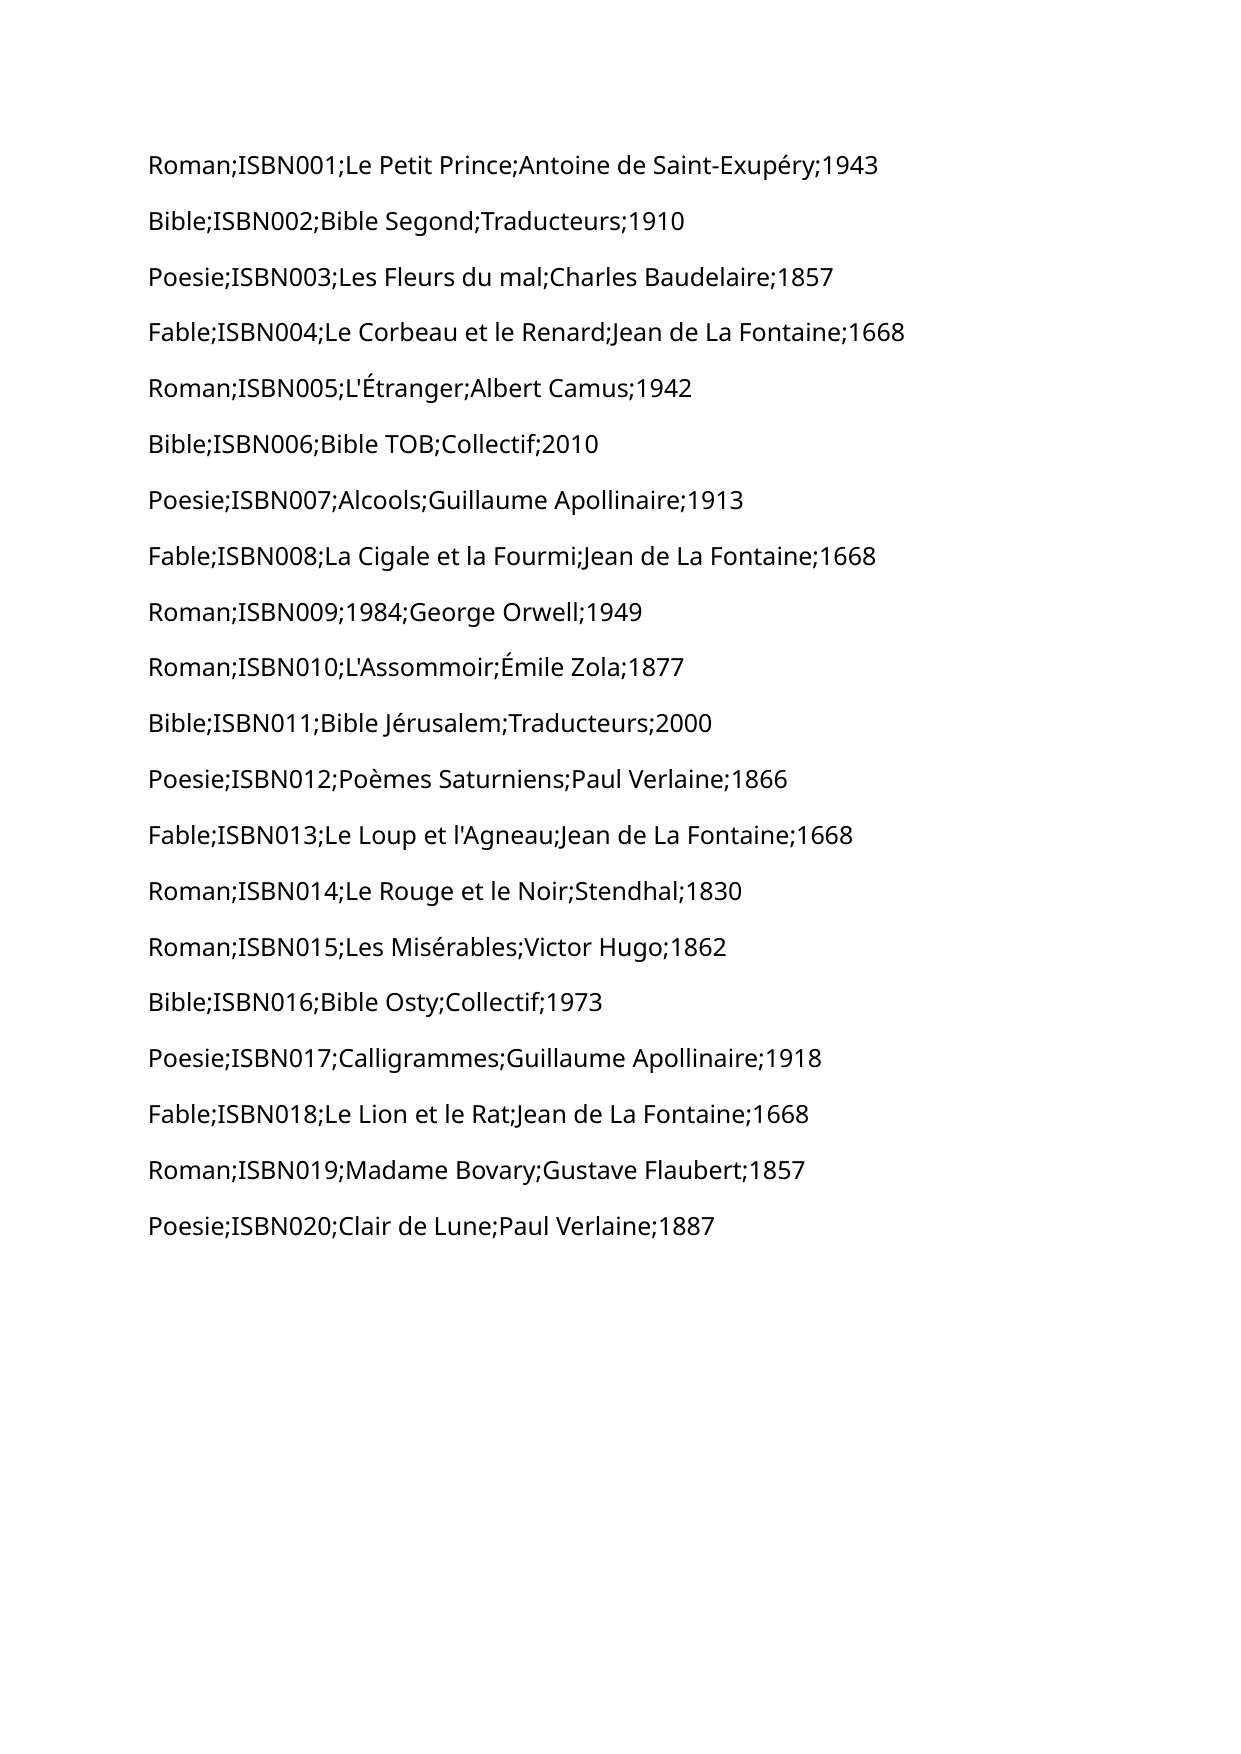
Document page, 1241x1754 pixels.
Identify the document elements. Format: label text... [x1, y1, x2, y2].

text Bible;ISBN011;Bible Jérusalem;Traducteurs;2000 [148, 706, 1093, 740]
text Roman;ISBN019;Madame Bovary;Gustave Flaubert;1857 [148, 1153, 1093, 1187]
text Roman;ISBN015;Les Misérables;Victor Hugo;1862 [148, 929, 1093, 963]
text Poesie;ISBN003;Les Fleurs du mal;Charles Baudelaire;1857 [148, 259, 1093, 293]
text Poesie;ISBN012;Poèmes Saturniens;Paul Verlaine;1866 [148, 762, 1093, 796]
text Poesie;ISBN017;Calligrammes;Guillaume Apollinaire;1918 [148, 1041, 1093, 1075]
text Bible;ISBN016;Bible Osty;Collectif;1973 [148, 985, 1093, 1019]
text Fable;ISBN013;Le Loup et l'Agneau;Jean de La Fontaine;1668 [148, 818, 1093, 852]
text Bible;ISBN006;Bible TOB;Collectif;2010 [148, 427, 1093, 461]
text Roman;ISBN001;Le Petit Prince;Antoine de Saint-Exupéry;1943 [148, 148, 1093, 182]
text Fable;ISBN004;Le Corbeau et le Renard;Jean de La Fontaine;1668 [148, 315, 1093, 349]
text Roman;ISBN009;1984;George Orwell;1949 [148, 594, 1093, 628]
text Poesie;ISBN007;Alcools;Guillaume Apollinaire;1913 [148, 483, 1093, 517]
text Roman;ISBN010;L'Assommoir;Émile Zola;1877 [148, 650, 1093, 684]
text Fable;ISBN008;La Cigale et la Fourmi;Jean de La Fontaine;1668 [148, 538, 1093, 572]
text Roman;ISBN005;L'Étranger;Albert Camus;1942 [148, 371, 1093, 405]
text Fable;ISBN018;Le Lion et le Rat;Jean de La Fontaine;1668 [148, 1097, 1093, 1131]
text Bible;ISBN002;Bible Segond;Traducteurs;1910 [148, 203, 1093, 237]
text Poesie;ISBN020;Clair de Lune;Paul Verlaine;1887 [148, 1208, 1093, 1242]
text Roman;ISBN014;Le Rouge et le Noir;Stendhal;1830 [148, 873, 1093, 907]
